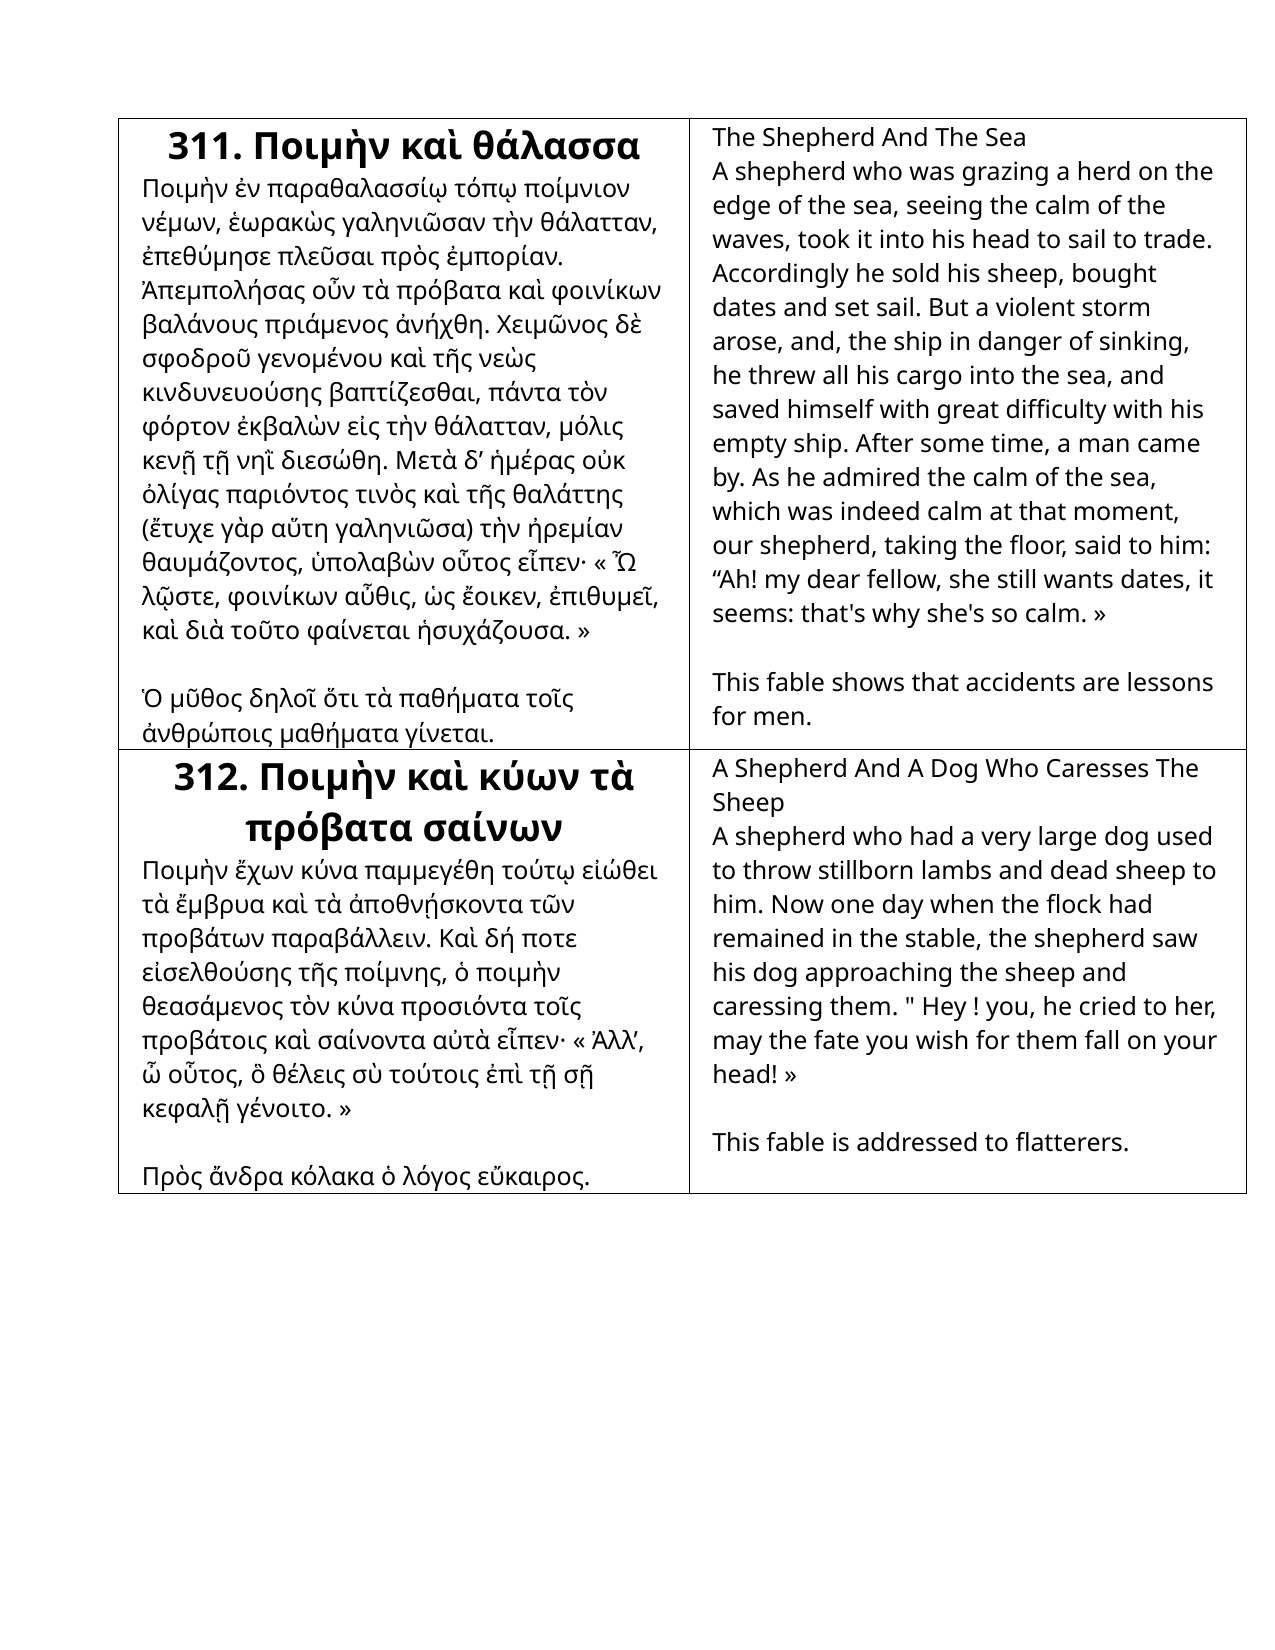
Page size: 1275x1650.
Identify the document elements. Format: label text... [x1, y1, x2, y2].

table_cell 311. Ποιμὴν καὶ θάλασσα Ποιμὴν ἐν παραθαλασσίῳ τόπῳ ποίμνιον νέμων, ἑωρακὼς γαληνιῶσαν τὴν θάλατταν, ἐπεθύμησε πλεῦσαι πρὸς ἐμπορίαν. Ἀπεμπολήσας οὖν τὰ πρόβατα καὶ φοινίκων βαλάνους πριάμενος ἀνήχθη. Χειμῶνος δὲ σφοδροῦ γενομένου καὶ τῆς νεὼς κινδυνευούσης βαπτίζεσθαι, πάντα τὸν φόρτον ἐκβαλὼν εἰς τὴν θάλατταν, μόλις κενῇ τῇ νηῒ διεσώθη. Μετὰ δ’ ἡμέρας οὐκ ὀλίγας παριόντος τινὸς καὶ τῆς θαλάττης (ἔτυχε γὰρ αὕτη γαληνιῶσα) τὴν ἠρεμίαν θαυμάζοντος, ὑπολαβὼν οὗτος εἶπεν· « Ὦ λῷστε, φοινίκων αὖθις, ὡς ἔοικεν, ἐπιθυμεῖ, καὶ διὰ τοῦτο φαίνεται ἡσυχάζουσα. » Ὁ μῦθος δηλοῖ ὅτι τὰ παθήματα τοῖς ἀνθρώποις μαθήματα γίνεται. [119, 119, 689, 749]
table_cell The Shepherd And The Sea A shepherd who was grazing a herd on the edge of the sea, seeing the calm of the waves, took it into his head to sail to trade. Accordingly he sold his sheep, bought dates and set sail. But a violent storm arose, and, the ship in danger of sinking, he threw all his cargo into the sea, and saved himself with great difficulty with his empty ship. After some time, a man came by. As he admired the calm of the sea, which was indeed calm at that moment, our shepherd, taking the floor, said to him: “Ah! my dear fellow, she still wants dates, it seems: that's why she's so calm. » This fable shows that accidents are lessons for men. [690, 119, 1246, 749]
table_cell 312. Ποιμὴν καὶ κύων τὰ πρόβατα σαίνων Ποιμὴν ἔχων κύνα παμμεγέθη τούτῳ εἰώθει τὰ ἔμβρυα καὶ τὰ ἀποθνῄσκοντα τῶν προβάτων παραβάλλειν. Καὶ δή ποτε εἰσελθούσης τῆς ποίμνης, ὁ ποιμὴν θεασάμενος τὸν κύνα προσιόντα τοῖς προβάτοις καὶ σαίνοντα αὐτὰ εἶπεν· « Ἀλλ’, ὦ οὗτος, ὃ θέλεις σὺ τούτοις ἐπὶ τῇ σῇ κεφαλῇ γένοιτο. » Πρὸς ἄνδρα κόλακα ὁ λόγος εὔκαιρος. [119, 750, 689, 1193]
table_cell A Shepherd And A Dog Who Caresses The Sheep A shepherd who had a very large dog used to throw stillborn lambs and dead sheep to him. Now one day when the flock had remained in the stable, the shepherd saw his dog approaching the sheep and caressing them. " Hey ! you, he cried to her, may the fate you wish for them fall on your head! » This fable is addressed to flatterers. [690, 750, 1246, 1193]
